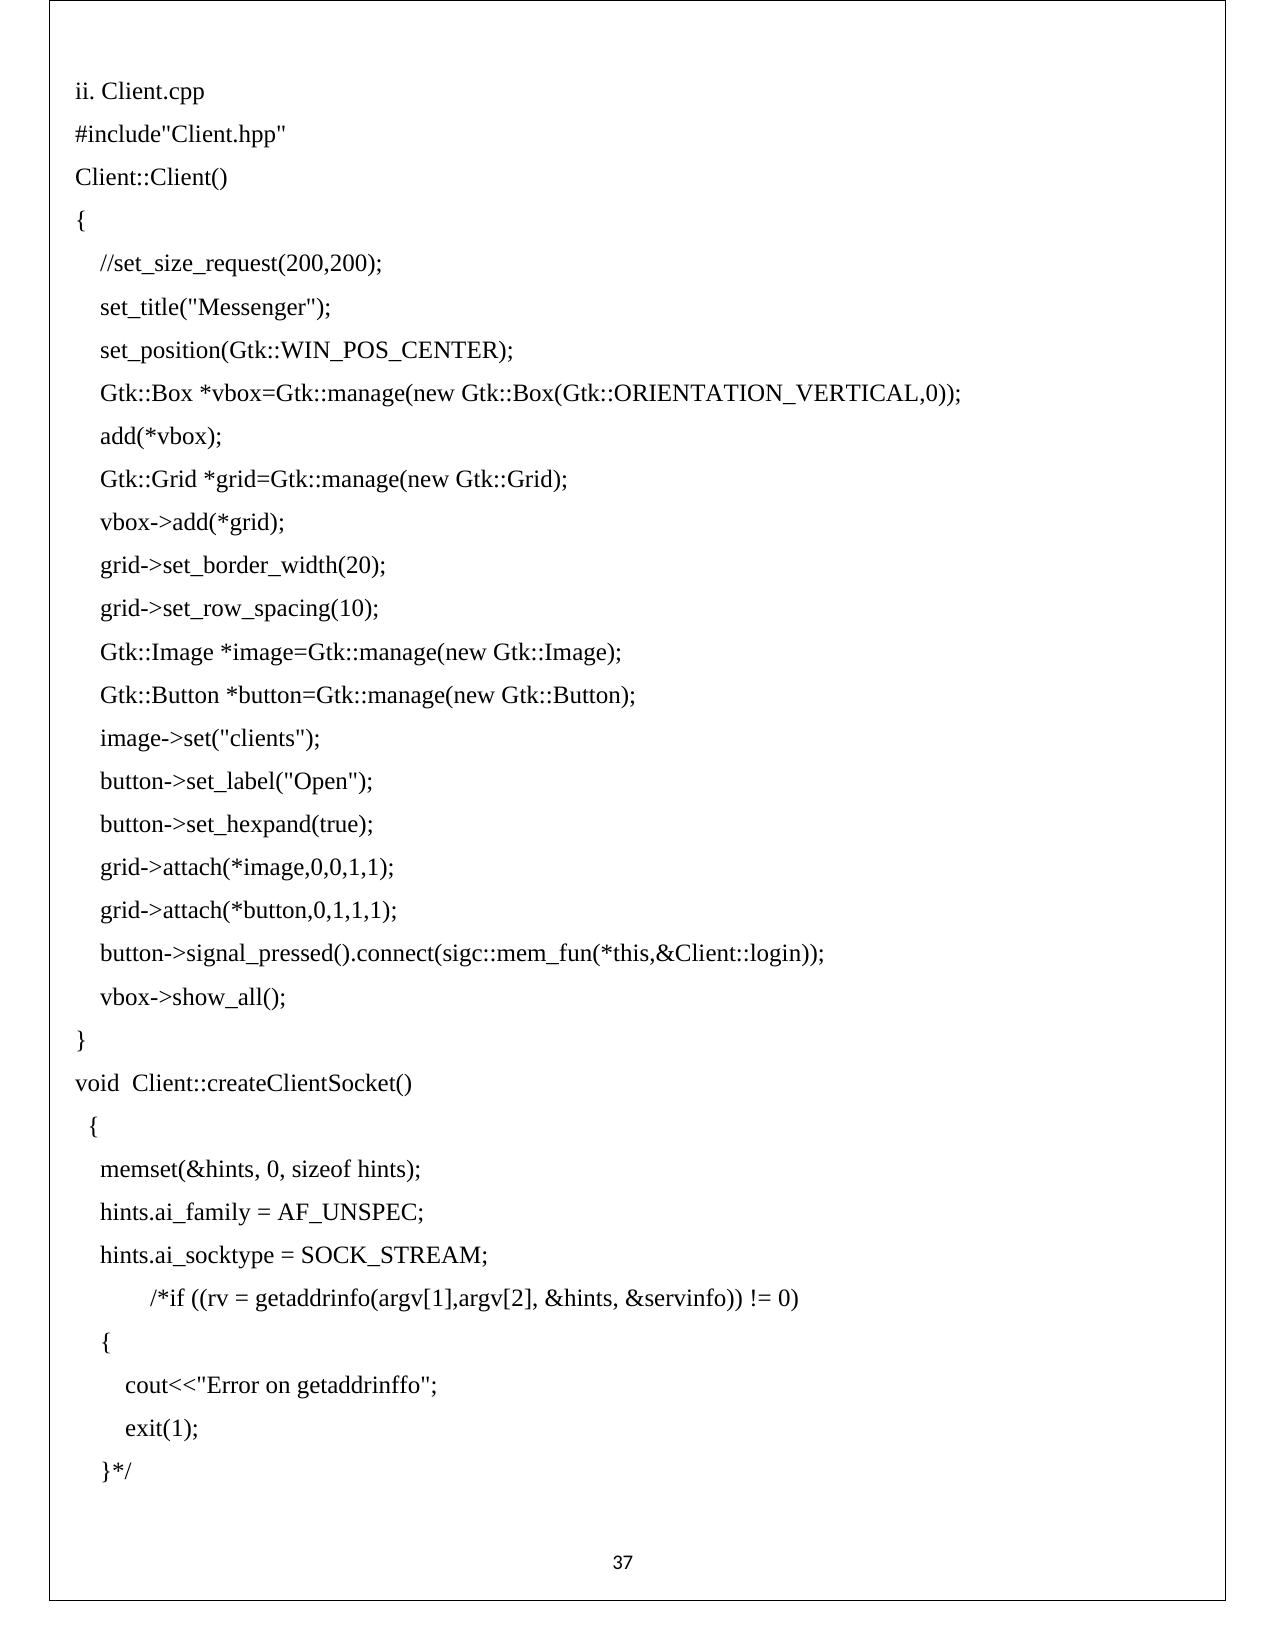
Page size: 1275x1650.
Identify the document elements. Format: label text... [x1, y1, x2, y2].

text button->set_hexpand(true); [75, 809, 1051, 838]
text ii. Client.cpp [75, 76, 1051, 105]
text //set_size_request(200,200); [75, 248, 1051, 277]
text { [75, 205, 1051, 234]
text add(*vbox); [75, 421, 1051, 450]
text vbox->add(*grid); [75, 507, 1051, 536]
text button->set_label("Open"); [75, 766, 1051, 795]
text void Client::createClientSocket() [75, 1068, 1051, 1097]
text hints.ai_family = AF_UNSPEC; [75, 1197, 1051, 1226]
text grid->set_border_width(20); [75, 550, 1051, 579]
text } [75, 1025, 1051, 1053]
text #include"Client.hpp" [75, 119, 1051, 148]
text image->set("clients"); [75, 723, 1051, 752]
text set_title("Messenger"); [75, 292, 1051, 320]
text Gtk::Grid *grid=Gtk::manage(new Gtk::Grid); [75, 464, 1051, 493]
text Client::Client() [75, 162, 1051, 191]
text grid->attach(*image,0,0,1,1); [75, 852, 1051, 881]
text grid->attach(*button,0,1,1,1); [75, 895, 1051, 924]
text grid->set_row_spacing(10); [75, 593, 1051, 622]
text { [75, 1327, 1051, 1355]
text Gtk::Image *image=Gtk::manage(new Gtk::Image); [75, 637, 1051, 665]
text button->signal_pressed().connect(sigc::mem_fun(*this,&Client::login)); [75, 938, 1051, 967]
text /*if ((rv = getaddrinfo(argv[1],argv[2], &hints, &servinfo)) != 0) [75, 1283, 1051, 1312]
text }*/ [75, 1456, 1051, 1485]
text cout<<"Error on getaddrinffo"; [75, 1370, 1051, 1398]
text set_position(Gtk::WIN_POS_CENTER); [75, 335, 1051, 363]
text { [75, 1111, 1051, 1140]
text hints.ai_socktype = SOCK_STREAM; [75, 1240, 1051, 1269]
text Gtk::Box *vbox=Gtk::manage(new Gtk::Box(Gtk::ORIENTATION_VERTICAL,0)); [75, 378, 1051, 407]
text exit(1); [75, 1413, 1051, 1442]
text memset(&hints, 0, sizeof hints); [75, 1154, 1051, 1183]
text Gtk::Button *button=Gtk::manage(new Gtk::Button); [75, 680, 1051, 708]
text vbox->show_all(); [75, 982, 1051, 1010]
